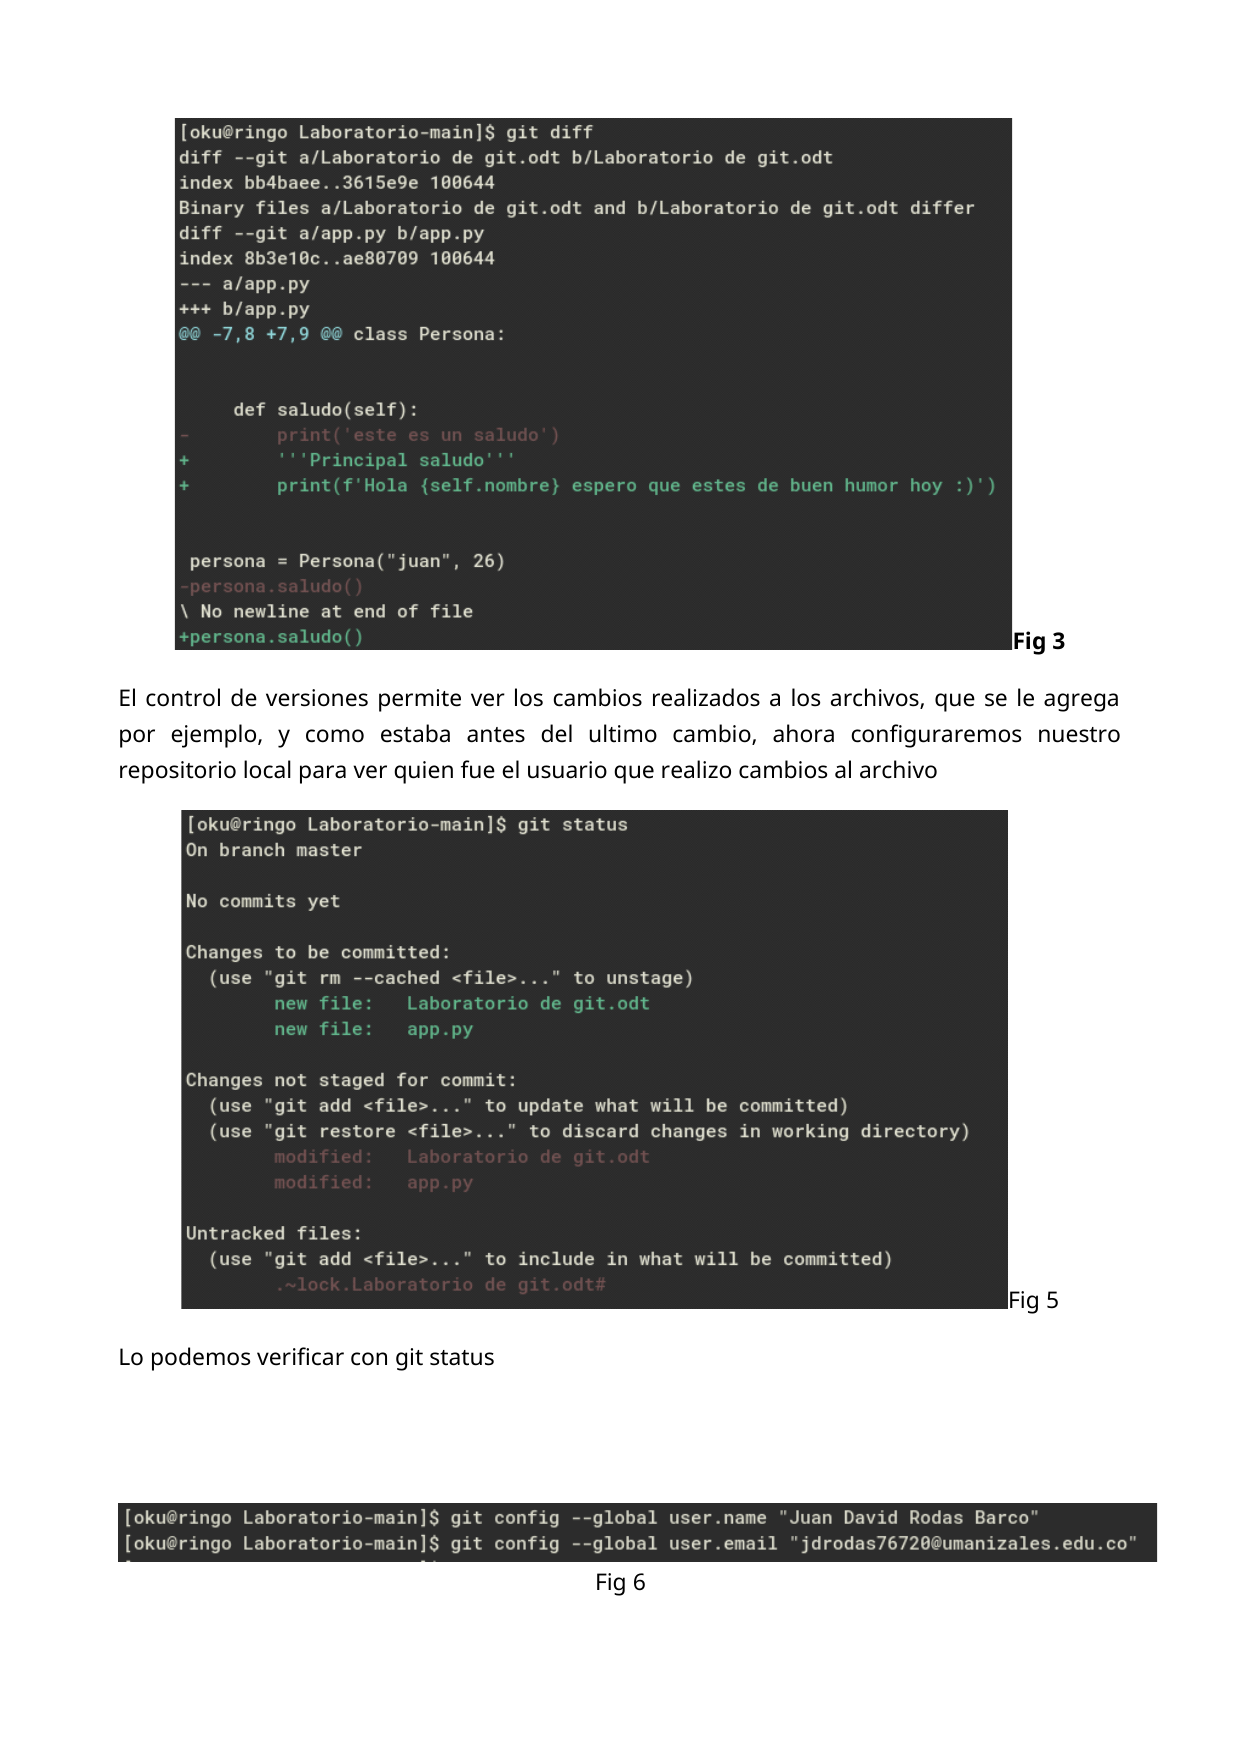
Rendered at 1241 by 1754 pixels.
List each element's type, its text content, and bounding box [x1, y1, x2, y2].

text Fig 3 [118, 118, 1122, 656]
text Fig 6 [118, 1562, 1122, 1598]
text El control de versiones permite ver los cambios realizados a los archivos, que se le agrega por ejemplo, y como estaba antes del ultimo cambio, ahora configuraremos nuestro repositorio local para ver quien fue el usuario que realizo cambios al archivo [118, 682, 1122, 785]
text Fig 5 [118, 810, 1122, 1316]
text Lo podemos verificar con git status [118, 1341, 1122, 1372]
